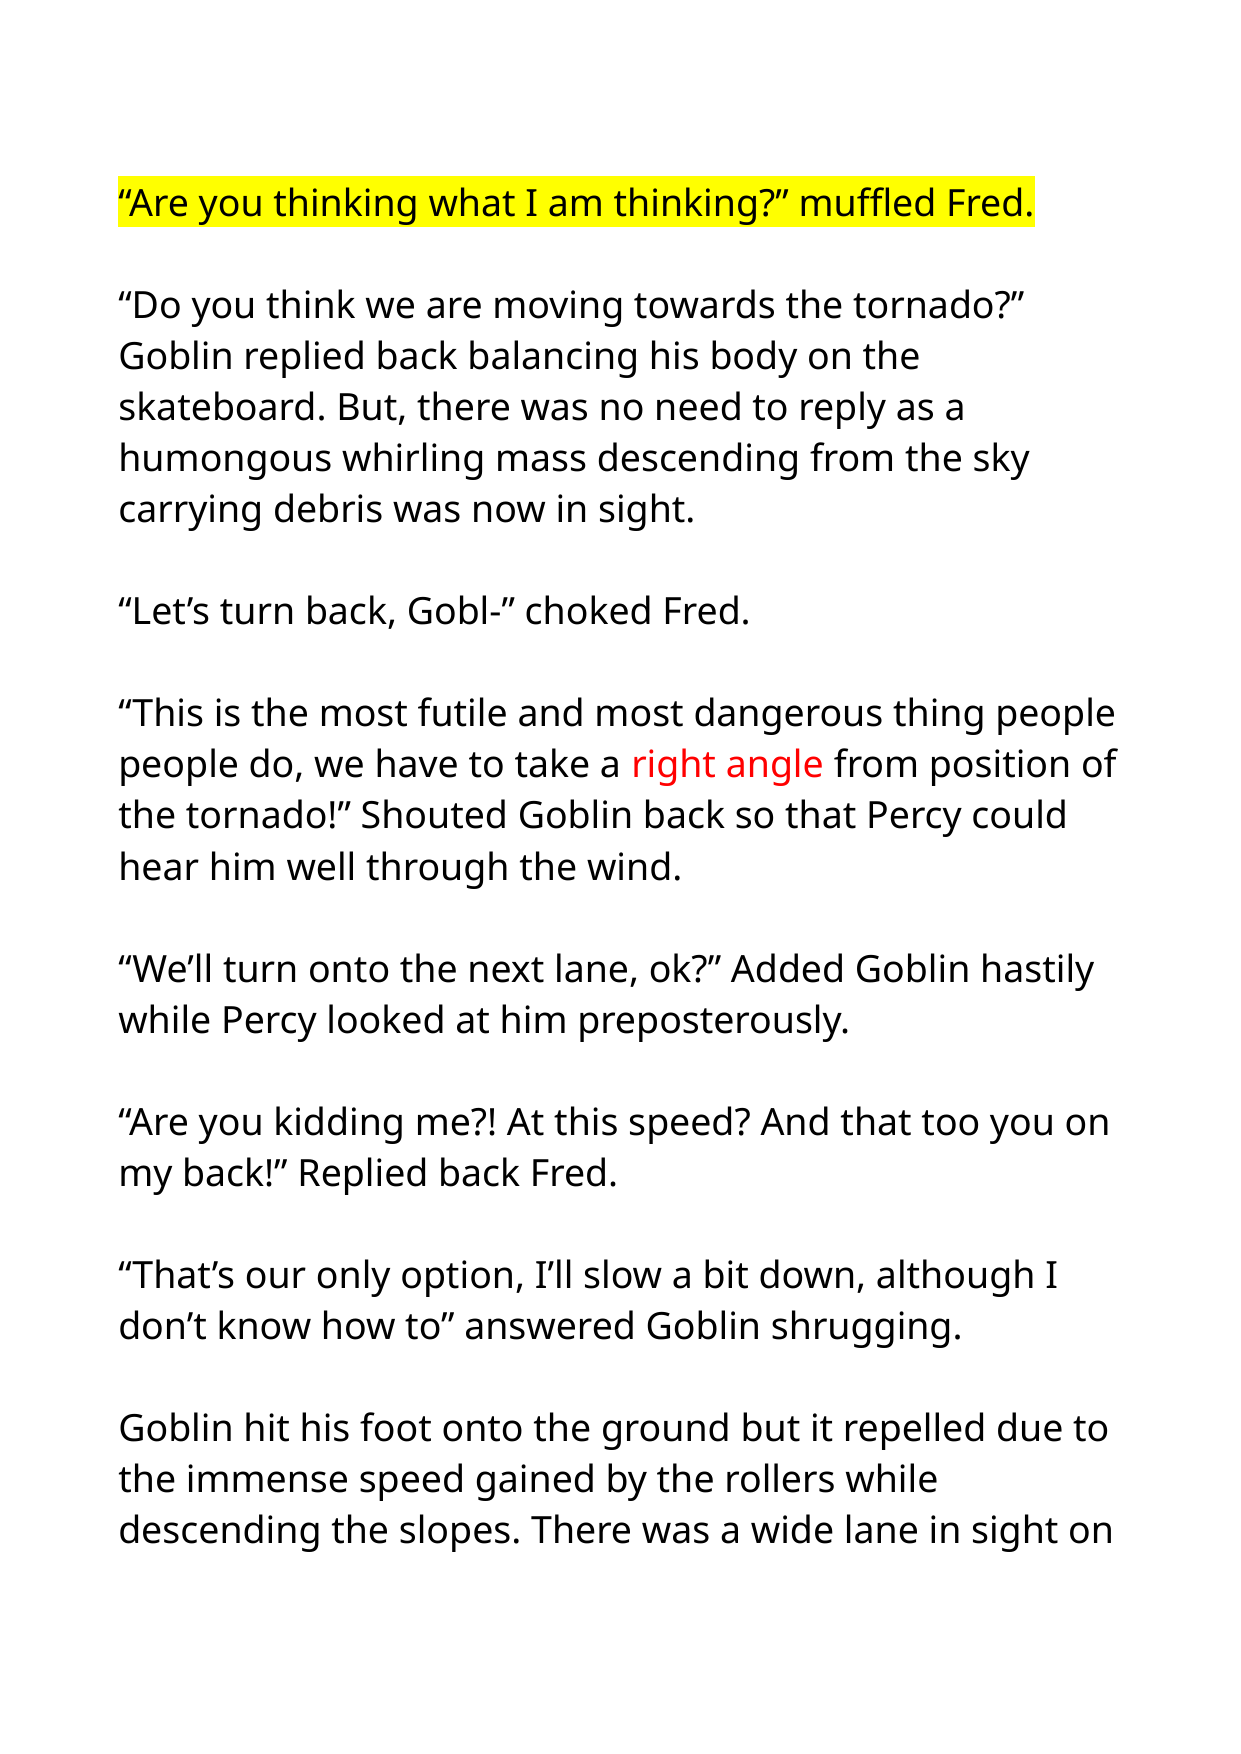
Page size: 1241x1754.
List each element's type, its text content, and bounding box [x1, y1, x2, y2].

text “Let’s turn back, Gobl-” choked Fred. [118, 585, 1122, 636]
text “We’ll turn onto the next lane, ok?” Added Goblin hastily while Percy looked at him preposterously. [118, 942, 1122, 1044]
text Goblin hit his foot onto the ground but it repelled due to the immense speed gained by the rollers while descending the slopes. There was a wide lane in sight on [118, 1401, 1122, 1554]
text “This is the most futile and most dangerous thing people people do, we have to take a right angle from position of the tornado!” Shouted Goblin back so that Percy could hear him well through the wind. [118, 687, 1122, 891]
text “Are you thinking what I am thinking?” muffled Fred. [118, 176, 1122, 227]
text “That’s our only option, I’ll slow a bit down, although I don’t know how to” answered Goblin shrugging. [118, 1248, 1122, 1350]
text “Are you kidding me?! At this speed? And that too you on my back!” Replied back Fred. [118, 1095, 1122, 1197]
text “Do you think we are moving towards the tornado?” Goblin replied back balancing his body on the skateboard. But, there was no need to reply as a humongous whirling mass descending from the sky carrying debris was now in sight. [118, 278, 1122, 534]
